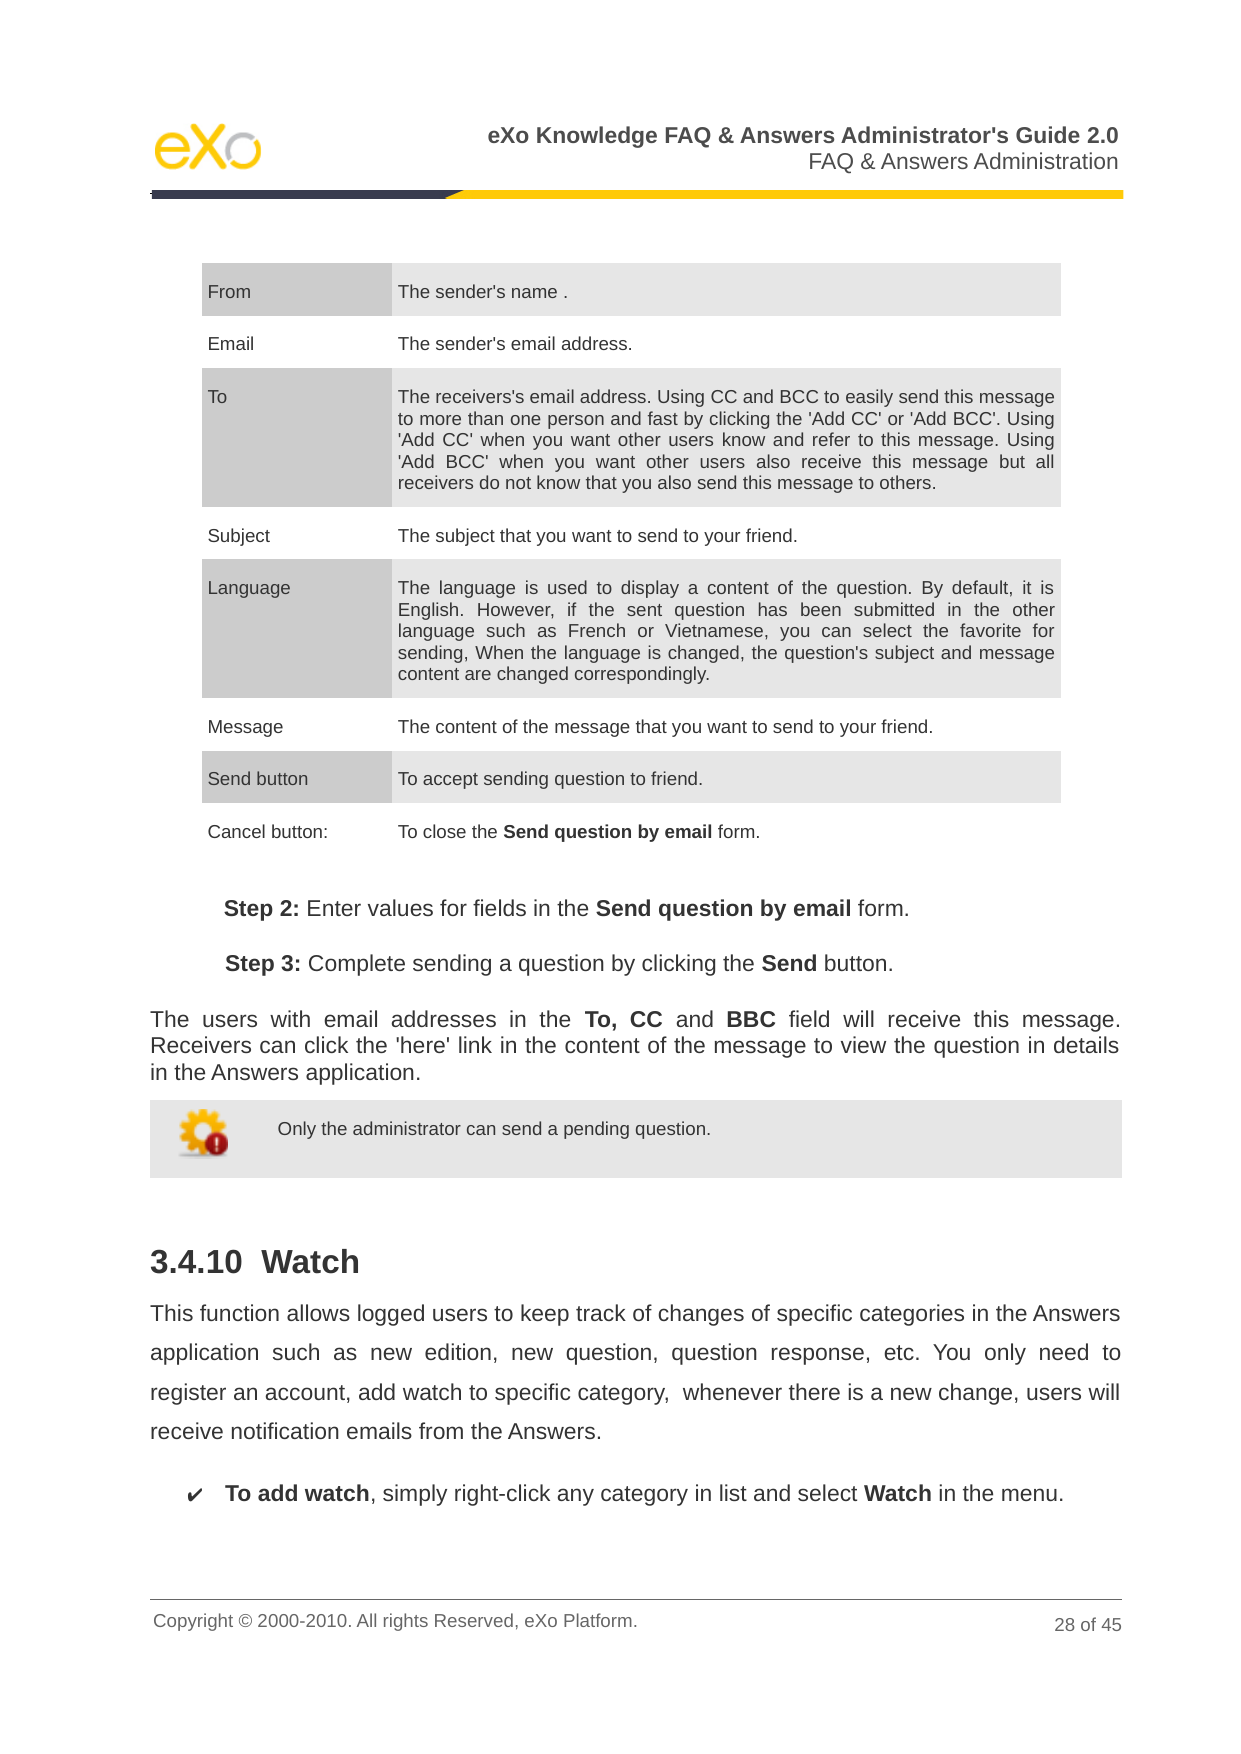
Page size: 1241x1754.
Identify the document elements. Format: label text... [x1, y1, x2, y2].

table_cell The content of the message that you want to send to your friend. [392, 698, 1061, 751]
list To add watch, simply right-click any category in list and select Watch in the menu. [187, 1480, 1122, 1507]
table_cell The subject that you want to send to your friend. [392, 507, 1061, 559]
table_cell Message [202, 698, 392, 751]
table_cell To close the Send question by email form. [392, 803, 1061, 856]
table_cell Send button [202, 751, 392, 803]
picture [178, 1109, 228, 1159]
picture [151, 190, 1124, 199]
table_cell Cancel button: [202, 803, 392, 856]
table_cell Language [202, 559, 392, 698]
table_cell The receivers's email address. Using CC and BCC to easily send this message to more than one person and fast by clicking the 'Add CC' or 'Add BCC'. Using 'Add CC' when you want other users know and refer to this message. Using 'Add BCC' when you want other users also receive this message but all receivers do not know that you also send this message to others. [392, 368, 1061, 507]
table_cell The language is used to display a content of the question. By default, it is English. However, if the sent question has been submitted in the other language such as French or Vietnamese, you can select the favorite for sending, When the language is changed, the question's subject and message content are changed correspondingly. [392, 559, 1061, 698]
list Step 3: Complete sending a question by clicking the Send button. [187, 949, 1122, 976]
table_cell Subject [202, 507, 392, 559]
table_cell To accept sending question to friend. [392, 751, 1061, 803]
table_header Only the administrator can send a pending question. [272, 1100, 1122, 1178]
text Step 2: Enter values for fields in the Send question by email form. [150, 895, 1122, 921]
table_header [150, 1100, 272, 1178]
table_cell Email [202, 316, 392, 368]
table_header From [202, 263, 392, 316]
table_cell To [202, 368, 392, 507]
text The users with email addresses in the To, CC and BBC field will receive this message. Receivers can click the 'here' link in the content of the message to view the question in details in the Answers application. [150, 1006, 1122, 1085]
table_header The sender's name . [392, 263, 1061, 316]
picture [155, 123, 262, 170]
subtitle Watch [150, 1242, 1122, 1280]
table_cell The sender's email address. [392, 316, 1061, 368]
text This function allows logged users to keep track of changes of specific categories in the Answers application such as new edition, new question, question response, etc. You only need to register an account, add watch to specific category, whenever there is a new change, users will receive notification emails from the Answers. [150, 1300, 1122, 1444]
